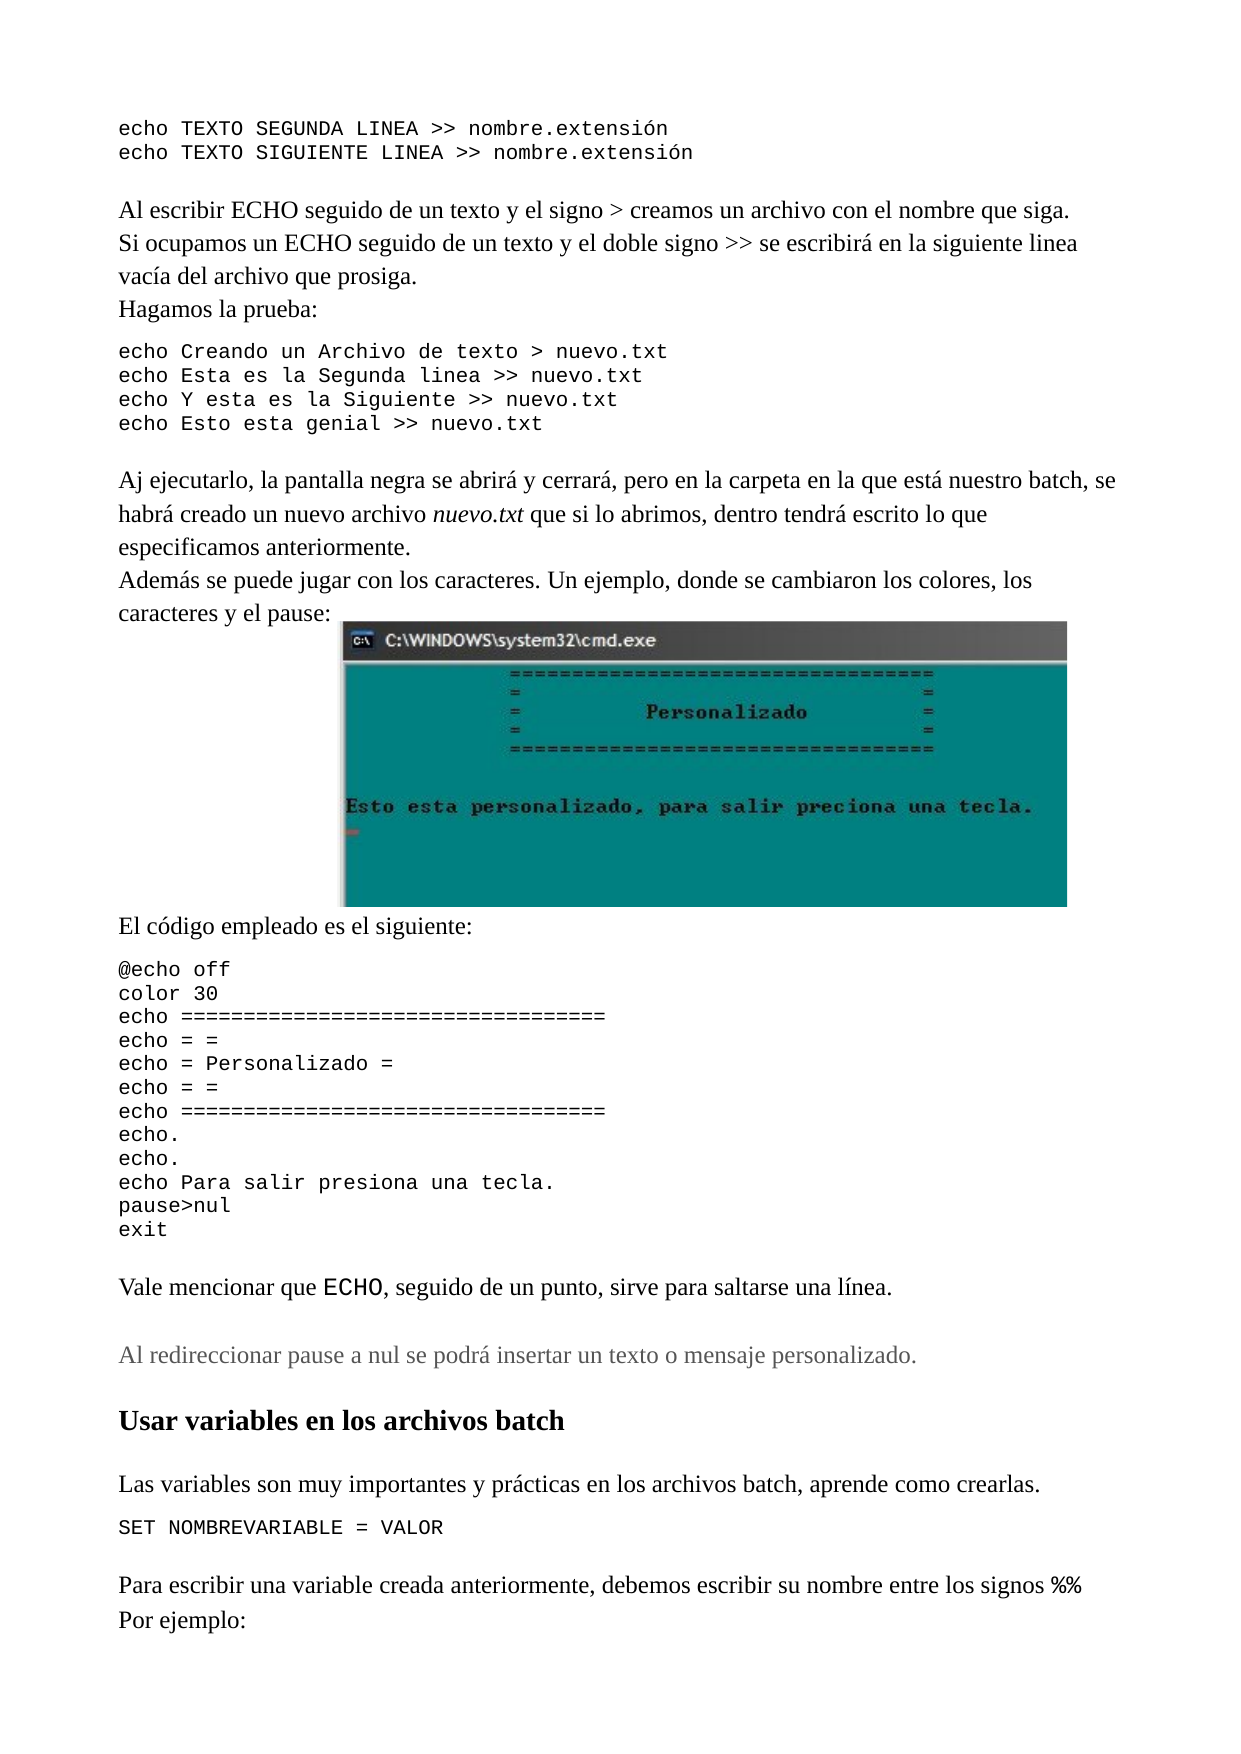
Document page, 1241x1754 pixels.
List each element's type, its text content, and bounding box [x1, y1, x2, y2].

text echo TEXTO SEGUNDA LINEA >> nombre.extensión [118, 118, 1122, 142]
text Al escribir ECHO seguido de un texto y el signo > creamos un archivo con el nombre que siga. Si ocupamos un ECHO seguido de un texto y el doble signo >> se escribirá en la siguiente linea vacía del archivo que prosiga. Hagamos la prueba: [118, 195, 1122, 323]
text pause>nul [118, 1195, 1122, 1219]
text echo Esto esta genial >> nuevo.txt [118, 412, 1122, 436]
text exit [118, 1219, 1122, 1243]
text echo Esta es la Segunda linea >> nuevo.txt [118, 365, 1122, 389]
text Las variables son muy importantes y prácticas en los archivos batch, aprende como crearlas. [118, 1436, 1122, 1498]
text Al redireccionar pause a nul se podrá insertar un texto o mensaje personalizado. [118, 1341, 1122, 1369]
text echo. [118, 1148, 1122, 1172]
text echo = = [118, 1077, 1122, 1101]
text echo TEXTO SIGUIENTE LINEA >> nombre.extensión [118, 142, 1122, 165]
text SET NOMBREVARIABLE = VALOR [118, 1517, 1122, 1541]
text echo Y esta es la Siguiente >> nuevo.txt [118, 389, 1122, 412]
text echo ================================== [118, 1006, 1122, 1030]
text echo Para salir presiona una tecla. [118, 1172, 1122, 1195]
text Para escribir una variable creada anteriormente, debemos escribir su nombre entre los signos %% Por ejemplo: [118, 1570, 1122, 1634]
text echo ================================== [118, 1101, 1122, 1124]
text echo. [118, 1124, 1122, 1148]
subtitle Usar variables en los archivos batch [118, 1403, 1122, 1436]
text echo Creando un Archivo de texto > nuevo.txt [118, 342, 1122, 365]
text @echo off [118, 959, 1122, 982]
text color 30 [118, 982, 1122, 1006]
text echo = Personalizado = [118, 1053, 1122, 1077]
text echo = = [118, 1030, 1122, 1053]
text Aj ejecutarlo, la pantalla negra se abrirá y cerrará, pero en la carpeta en la que está nuestro batch, se habrá creado un nuevo archivo nuevo.txt que si lo abrimos, dentro tendrá escrito lo que especificamos anteriormente. Además se puede jugar con los caracteres. Un ejemplo, donde se cambiaron los colores, los caracteres y el pause: El código empleado es el siguiente: [118, 466, 1122, 940]
text Vale mencionar que ECHO, seguido de un punto, sirve para saltarse una línea. [118, 1272, 1122, 1303]
